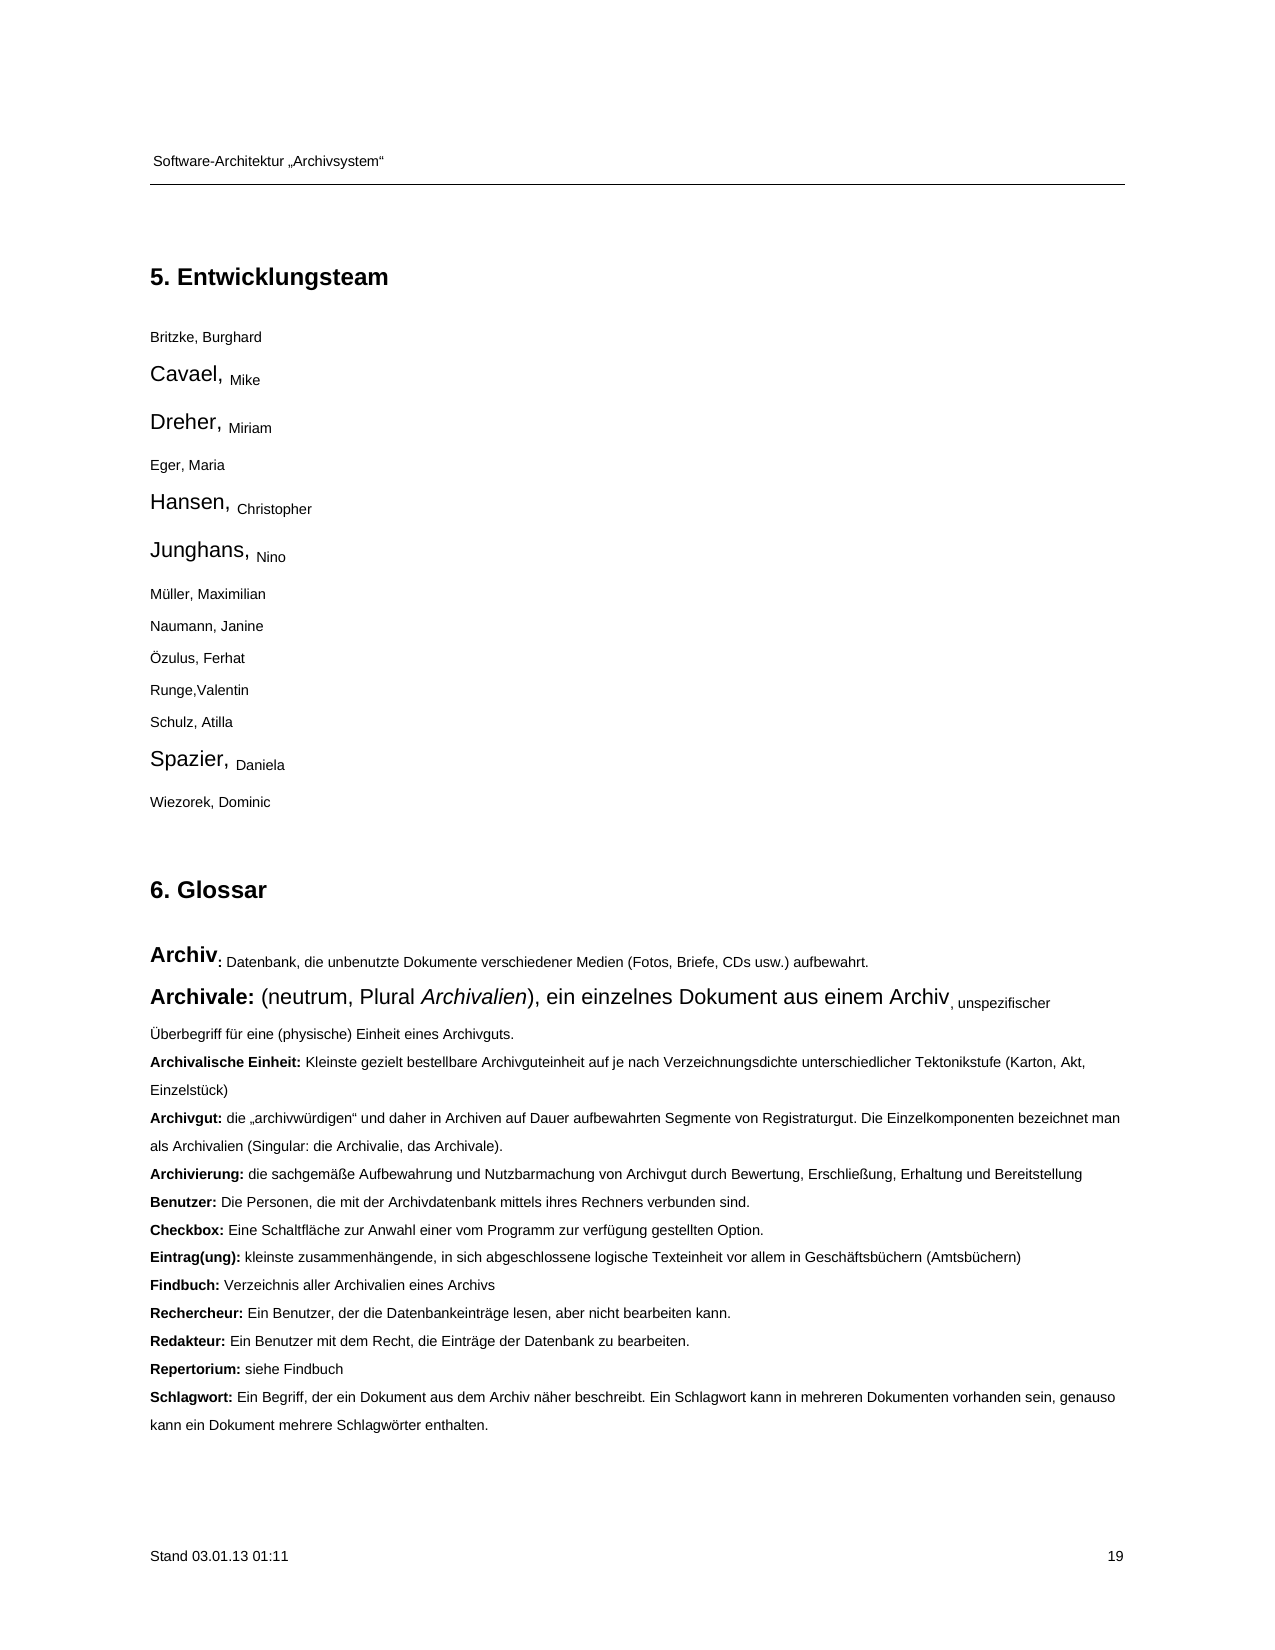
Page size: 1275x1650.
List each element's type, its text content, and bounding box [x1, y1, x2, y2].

text Britzke, Burghard [150, 329, 1125, 357]
text Archivale: (neutrum, Plural Archivalien), ein einzelnes Dokument aus einem Archiv, unspezifischer Überbegriff für eine (physische) Einheit eines Archivguts. [150, 984, 1125, 1054]
text Cavael, Mike [150, 361, 1125, 403]
text Redakteur: Ein Benutzer mit dem Recht, die Einträge der Datenbank zu bearbeiten. [150, 1333, 1125, 1361]
text Schulz, Atilla [150, 714, 1125, 742]
text Müller, Maximilian [150, 586, 1125, 614]
text Archiv: Datenbank, die unbenutzte Dokumente verschiedener Medien (Fotos, Briefe, CDs usw.) aufbewahrt. [150, 943, 1125, 984]
text Wiezorek, Dominic [150, 794, 1125, 822]
text Eger, Maria [150, 458, 1125, 486]
text Özulus, Ferhat [150, 650, 1125, 678]
text Benutzer: Die Personen, die mit der Archivdatenbank mittels ihres Rechners verbunden sind. [150, 1194, 1125, 1222]
subtitle 5. Entwicklungsteam [150, 263, 1125, 310]
text Schlagwort: Ein Begriff, der ein Dokument aus dem Archiv näher beschreibt. Ein Schlagwort kann in mehreren Dokumenten vorhanden sein, genauso kann ein Dokument mehrere Schlagwörter enthalten. [150, 1389, 1125, 1445]
text Hansen, Christopher [150, 490, 1125, 532]
text Eintrag(ung): kleinste zusammenhängende, in sich abgeschlossene logische Texteinheit vor allem in Geschäftsbüchern (Amtsbüchern) [150, 1250, 1125, 1278]
text Findbuch: Verzeichnis aller Archivalien eines Archivs [150, 1278, 1125, 1306]
text Spazier, Daniela [150, 746, 1125, 788]
text Archivierung: die sachgemäße Aufbewahrung und Nutzbarmachung von Archivgut durch Bewertung, Erschließung, Erhaltung und Bereitstellung [150, 1166, 1125, 1194]
text Naumann, Janine [150, 618, 1125, 646]
text Junghans, Nino [150, 538, 1125, 580]
subtitle 6. Glossar [150, 877, 1125, 923]
text Runge,Valentin [150, 682, 1125, 710]
text Dreher, Miriam [150, 409, 1125, 451]
text Archivalische Einheit: Kleinste gezielt bestellbare Archivguteinheit auf je nach Verzeichnungsdichte unterschiedlicher Tektonikstufe (Karton, Akt, Einzelstück) [150, 1054, 1125, 1110]
text Rechercheur: Ein Benutzer, der die Datenbankeinträge lesen, aber nicht bearbeiten kann. [150, 1306, 1125, 1333]
text Checkbox: Eine Schaltfläche zur Anwahl einer vom Programm zur verfügung gestellten Option. [150, 1222, 1125, 1250]
text Repertorium: siehe Findbuch [150, 1361, 1125, 1389]
text Archivgut: die „archivwürdigen“ und daher in Archiven auf Dauer aufbewahrten Segmente von Registraturgut. Die Einzelkomponenten bezeichnet man als Archivalien (Singular: die Archivalie, das Archivale). [150, 1110, 1125, 1166]
